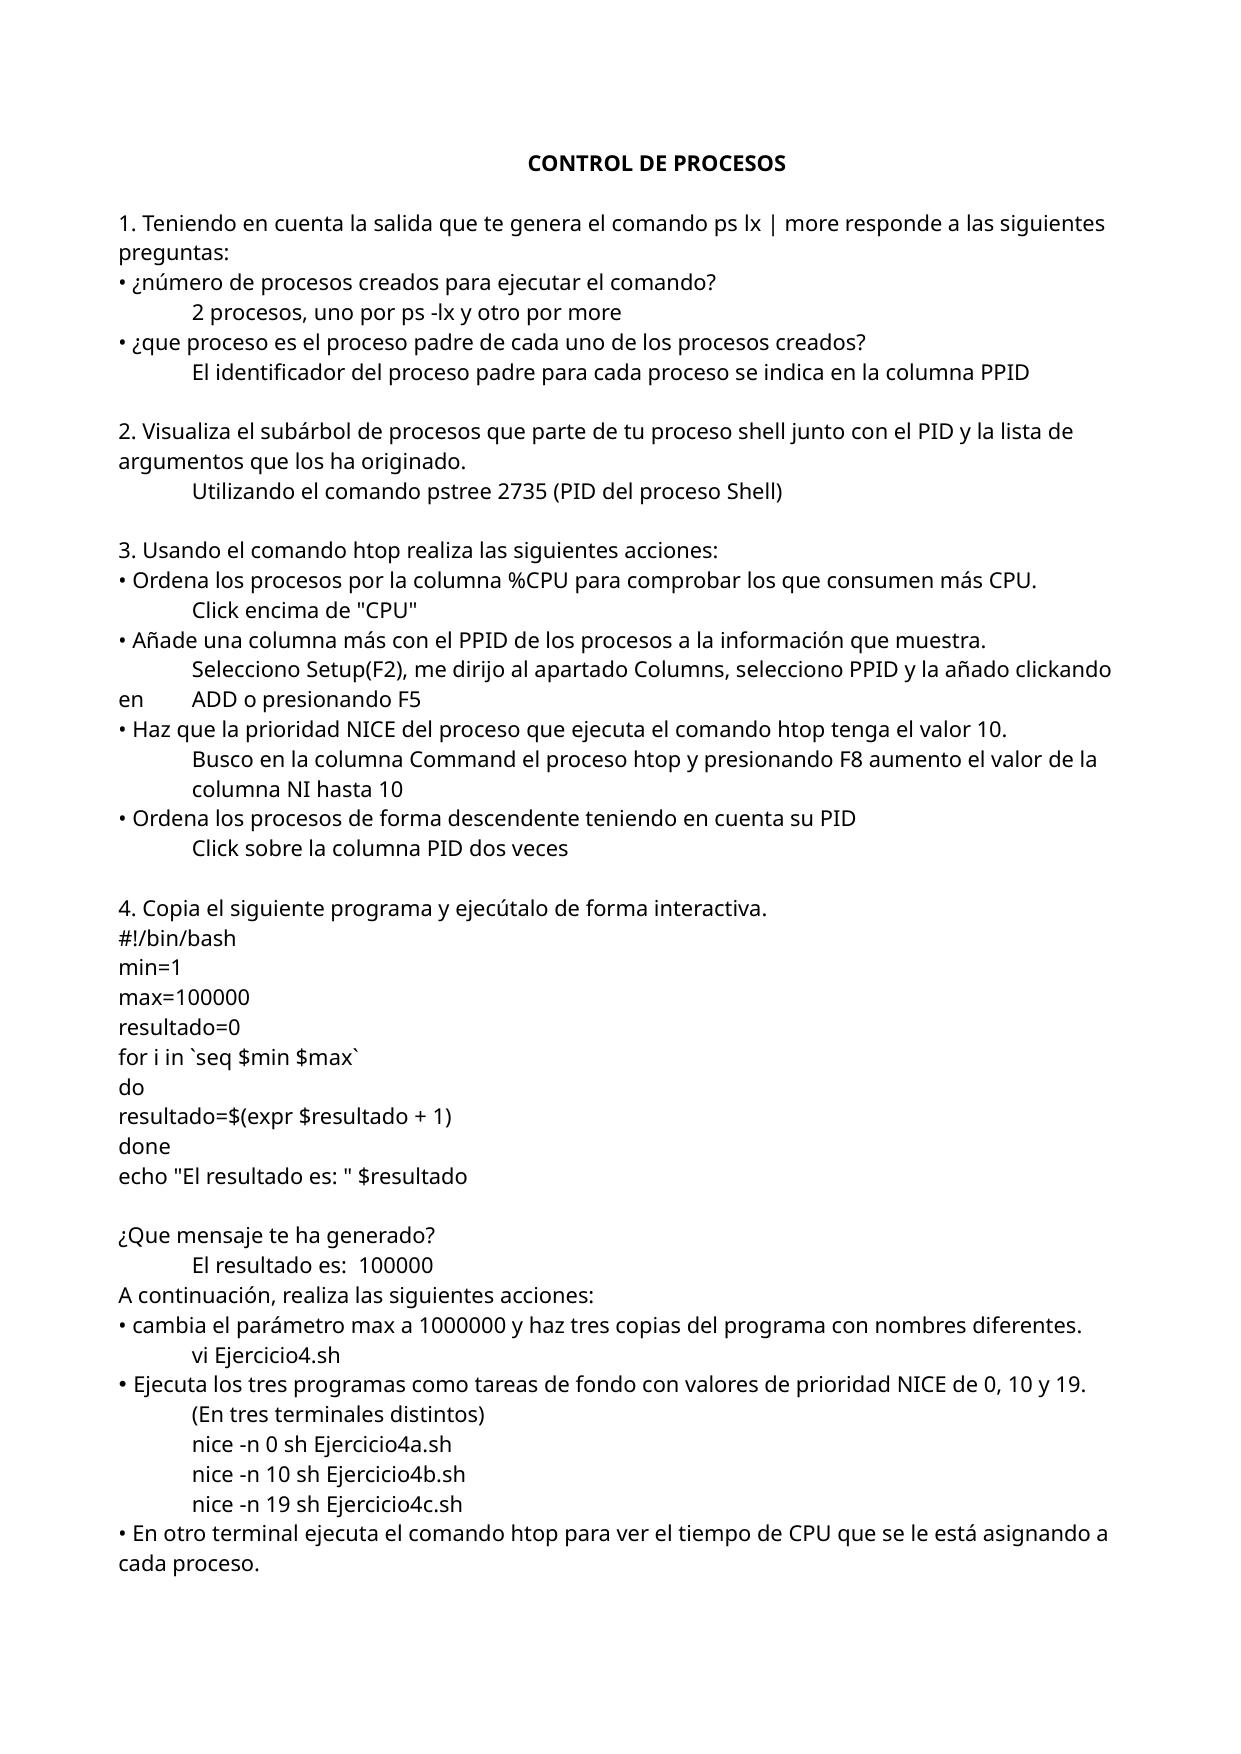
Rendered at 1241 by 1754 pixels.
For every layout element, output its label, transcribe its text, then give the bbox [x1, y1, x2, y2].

list 3. Usando el comando htop realiza las siguientes acciones: • Ordena los procesos por la columna %CPU para comprobar los que consumen más CPU. [118, 505, 1122, 595]
text Selecciono Setup(F2), me dirijo al apartado Columns, selecciono PPID y la añado clickando en ADD o presionando F5 • Haz que la prioridad NICE del proceso que ejecuta el comando htop tenga el valor 10. [118, 654, 1122, 744]
text nice -n 0 sh Ejercicio4a.sh [118, 1429, 1122, 1459]
list El identificador del proceso padre para cada proceso se indica en la columna PPID [118, 356, 1122, 416]
text CONTROL DE PROCESOS [118, 148, 1122, 178]
text Busco en la columna Command el proceso htop y presionando F8 aumento el valor de la columna NI hasta 10 • Ordena los procesos de forma descendente teniendo en cuenta su PID [118, 744, 1122, 833]
text ¿Que mensaje te ha generado? [118, 1191, 1122, 1250]
text vi Ejercicio4.sh [118, 1339, 1122, 1369]
list 1. Teniendo en cuenta la salida que te genera el comando ps ­lx | more responde a las siguientes preguntas: • ¿número de procesos creados para ejecutar el comando? [118, 207, 1122, 297]
text #!/bin/bash min=1 max=100000 resultado=0 for i in `seq $min $max` do resultado=$(expr $resultado + 1) done echo "El resultado es: " $resultado [118, 922, 1122, 1191]
text El resultado es: 100000 A continuación, realiza las siguientes acciones: • cambia el parámetro max a 1000000 y haz tres copias del programa con nombres diferentes. [118, 1250, 1122, 1339]
text 2 procesos, uno por ps -lx y otro por more • ¿que proceso es el proceso padre de cada uno de los procesos creados? [118, 297, 1122, 356]
list 2. Visualiza el subárbol de procesos que parte de tu proceso shell junto con el PID y la lista de argumentos que los ha originado. [118, 416, 1122, 476]
text nice -n 10 sh Ejercicio4b.sh [118, 1459, 1122, 1488]
text (En tres terminales distintos) [118, 1399, 1122, 1429]
list Utilizando el comando pstree 2735 (PID del proceso Shell) [118, 476, 1122, 505]
text 4. Copia el siguiente programa y ejecútalo de forma interactiva. [118, 863, 1122, 922]
list Click encima de "CPU" • Añade una columna más con el PPID de los procesos a la información que muestra. [118, 595, 1122, 654]
text • Ejecuta los tres programas como tareas de fondo con valores de prioridad NICE de 0, 10 y 19. [118, 1369, 1122, 1399]
text nice -n 19 sh Ejercicio4c.sh • En otro terminal ejecuta el comando htop para ver el tiempo de CPU que se le está asignando a cada proceso. [118, 1488, 1122, 1578]
text Click sobre la columna PID dos veces [118, 833, 1122, 863]
